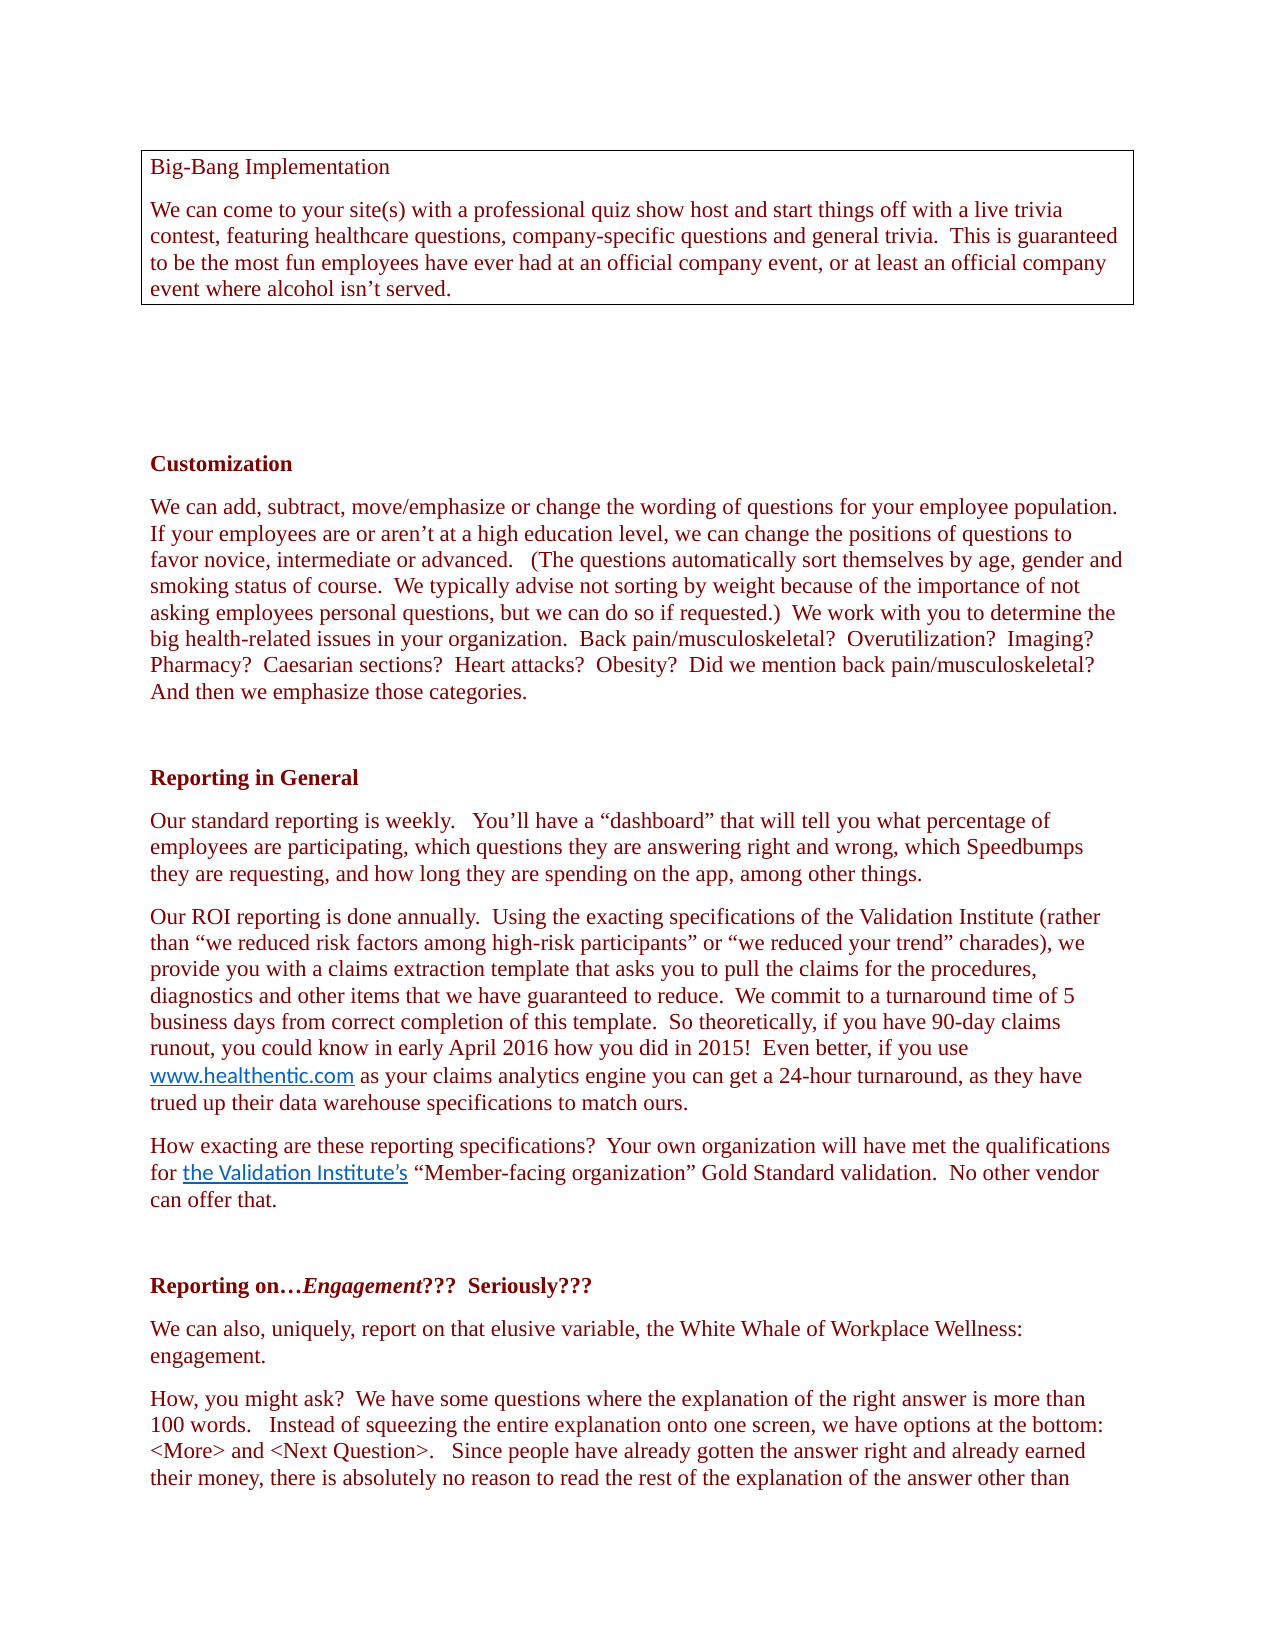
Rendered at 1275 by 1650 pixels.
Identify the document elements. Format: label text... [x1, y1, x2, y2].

text We can add, subtract, move/emphasize or change the wording of questions for your employee population. If your employees are or aren’t at a high education level, we can change the positions of questions to favor novice, intermediate or advanced. (The questions automatically sort themselves by age, gender and smoking status of course. We typically advise not sorting by weight because of the importance of not asking employees personal questions, but we can do so if requested.) We work with you to determine the big health-related issues in your organization. Back pain/musculoskeletal? Overutilization? Imaging? Pharmacy? Caesarian sections? Heart attacks? Obesity? Did we mention back pain/musculoskeletal? And then we emphasize those categories. [150, 493, 1125, 704]
text How exacting are these reporting specifications? Your own organization will have met the qualifications for the Validation Institute’s “Member-facing organization” Gold Standard validation. No other vendor can offer that. [150, 1132, 1125, 1213]
text We can come to your site(s) with a professional quiz show host and start things off with a live trivia contest, featuring healthcare questions, company-specific questions and general trivia. This is guaranteed to be the most fun employees have ever had at an official company event, or at least an official company event where alcohol isn’t served. [142, 193, 1133, 304]
text Big-Bang Implementation [142, 151, 1133, 179]
text Customization [150, 450, 1125, 477]
text We can also, uniquely, report on that elusive variable, the White Whale of Workplace Wellness: engagement. [150, 1315, 1125, 1368]
text Reporting on…Engagement??? Seriously??? [150, 1272, 1125, 1299]
text Our standard reporting is weekly. You’ll have a “dashboard” that will tell you what percentage of employees are participating, which questions they are answering right and wrong, which Speedbumps they are requesting, and how long they are spending on the app, among other things. [150, 807, 1125, 886]
text Our ROI reporting is done annually. Using the exacting specifications of the Validation Institute (rather than “we reduced risk factors among high-risk participants” or “we reduced your trend” charades), we provide you with a claims extraction template that asks you to pull the claims for the procedures, diagnostics and other items that we have guaranteed to reduce. We commit to a turnaround time of 5 business days from correct completion of this template. So theoretically, if you have 90-day claims runout, you could know in early April 2016 how you did in 2015! Even better, if you use www.healthentic.com as your claims analytics engine you can get a 24-hour turnaround, as they have trued up their data warehouse specifications to match ours. [150, 903, 1125, 1115]
text Reporting in General [150, 764, 1125, 790]
text How, you might ask? We have some questions where the explanation of the right answer is more than 100 words. Instead of squeezing the entire explanation onto one screen, we have options at the bottom: <More> and <Next Question>. Since people have already gotten the answer right and already earned their money, there is absolutely no reason to read the rest of the explanation of the answer other than [150, 1385, 1125, 1490]
